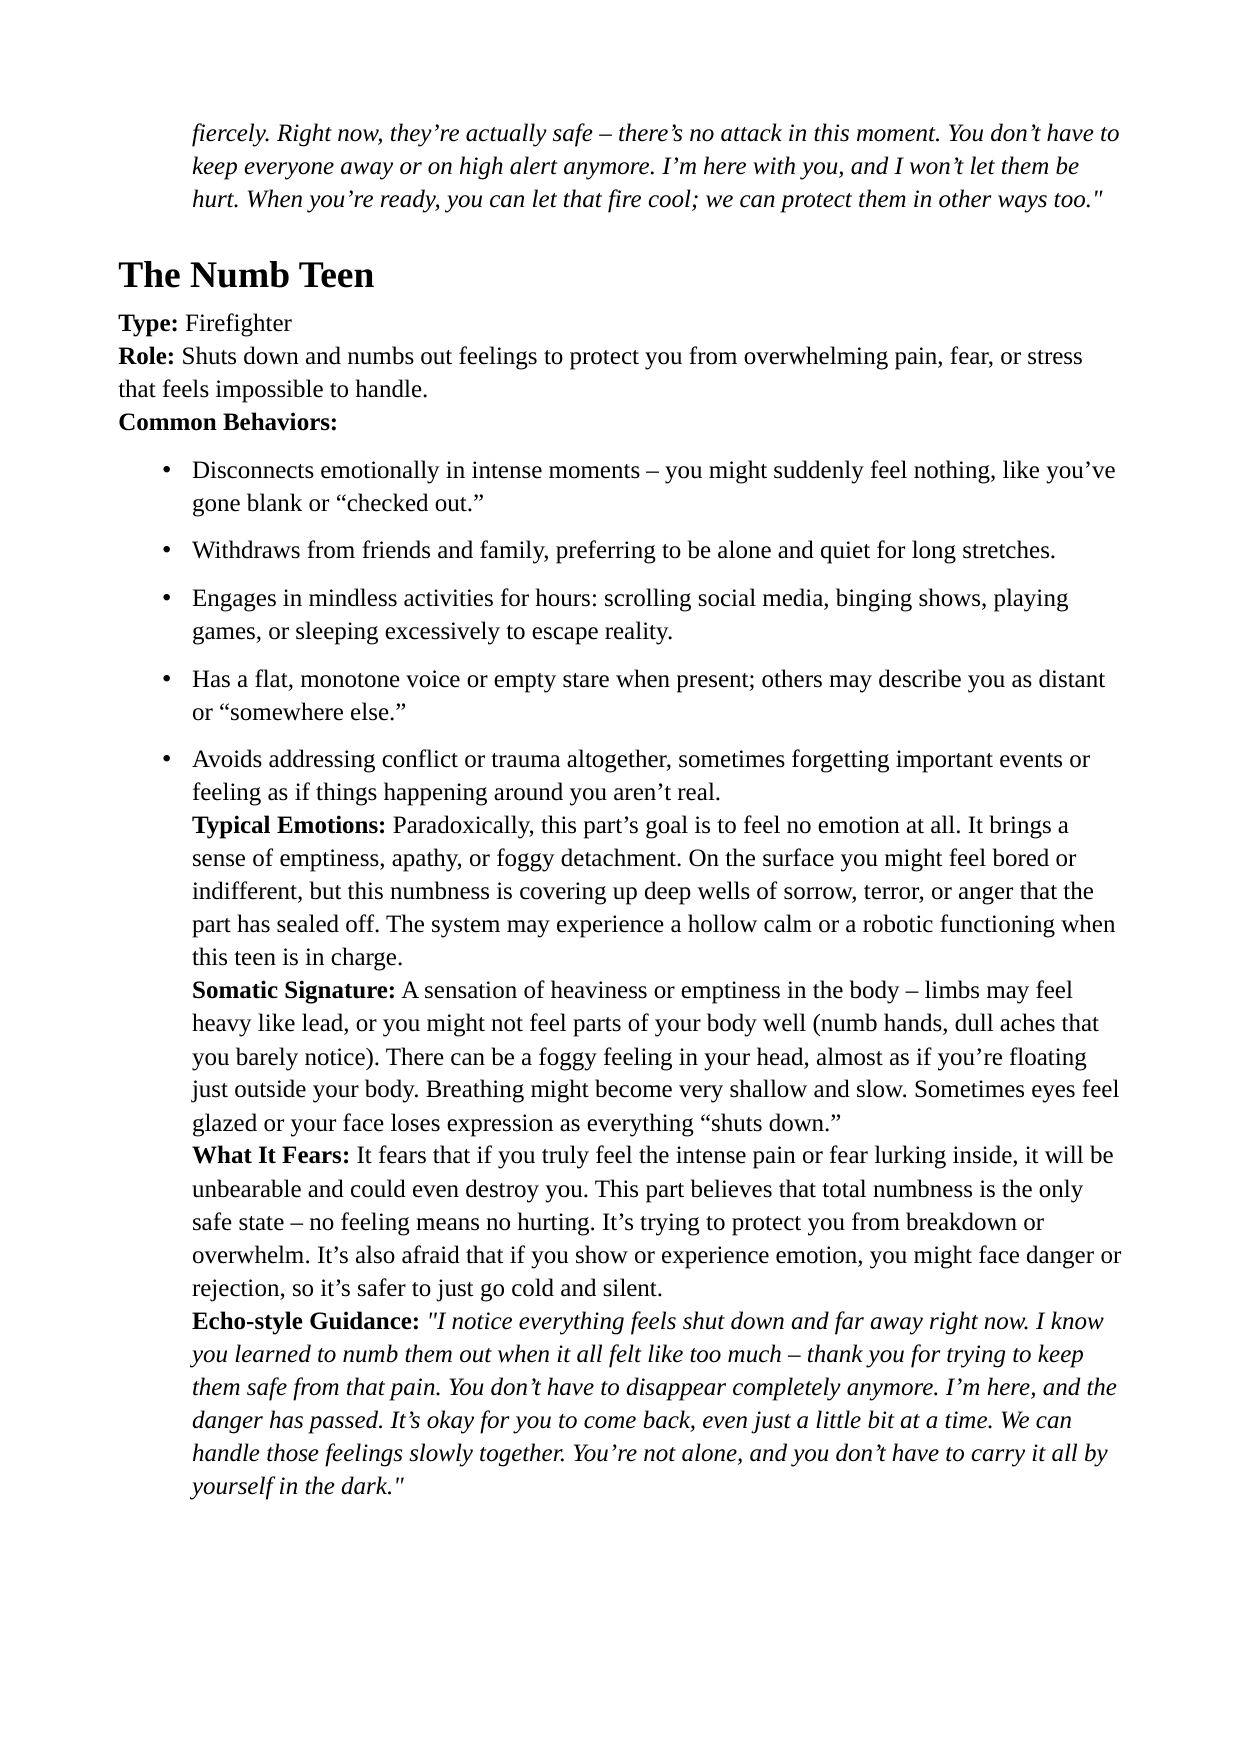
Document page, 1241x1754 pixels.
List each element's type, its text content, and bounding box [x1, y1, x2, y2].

subtitle The Numb Teen [118, 253, 1122, 296]
text Type: Firefighter Role: Shuts down and numbs out feelings to protect you from overwhelming pain, fear, or stress that feels impossible to handle. Common Behaviors: [118, 308, 1122, 436]
list Has a flat, monotone voice or empty stare when present; others may describe you as distant or “somewhere else.” [162, 664, 1122, 726]
list Engages in mindless activities for hours: scrolling social media, binging shows, playing games, or sleeping excessively to escape reality. [162, 583, 1122, 645]
list fiercely. Right now, they’re actually safe – there’s no attack in this moment. You don’t have to keep everyone away or on high alert anymore. I’m here with you, and I won’t let them be hurt. When you’re ready, you can let that fire cool; we can protect them in other ways too." [162, 118, 1122, 213]
list Avoids addressing conflict or trauma altogether, sometimes forgetting important events or feeling as if things happening around you aren’t real. Typical Emotions: Paradoxically, this part’s goal is to feel no emotion at all. It brings a sense of emptiness, apathy, or foggy detachment. On the surface you might feel bored or indifferent, but this numbness is covering up deep wells of sorrow, terror, or anger that the part has sealed off. The system may experience a hollow calm or a robotic functioning when this teen is in charge. Somatic Signature: A sensation of heaviness or emptiness in the body – limbs may feel heavy like lead, or you might not feel parts of your body well (numb hands, dull aches that you barely notice). There can be a foggy feeling in your head, almost as if you’re floating just outside your body. Breathing might become very shallow and slow. Sometimes eyes feel glazed or your face loses expression as everything “shuts down.” What It Fears: It fears that if you truly feel the intense pain or fear lurking inside, it will be unbearable and could even destroy you. This part believes that total numbness is the only safe state – no feeling means no hurting. It’s trying to protect you from breakdown or overwhelm. It’s also afraid that if you show or experience emotion, you might face danger or rejection, so it’s safer to just go cold and silent. Echo-style Guidance: "I notice everything feels shut down and far away right now. I know you learned to numb them out when it all felt like too much – thank you for trying to keep them safe from that pain. You don’t have to disappear completely anymore. I’m here, and the danger has passed. It’s okay for you to come back, even just a little bit at a time. We can handle those feelings slowly together. You’re not alone, and you don’t have to carry it all by yourself in the dark." [162, 744, 1122, 1499]
list Withdraws from friends and family, preferring to be alone and quiet for long stretches. [162, 536, 1122, 564]
list Disconnects emotionally in intense moments – you might suddenly feel nothing, like you’ve gone blank or “checked out.” [162, 455, 1122, 517]
